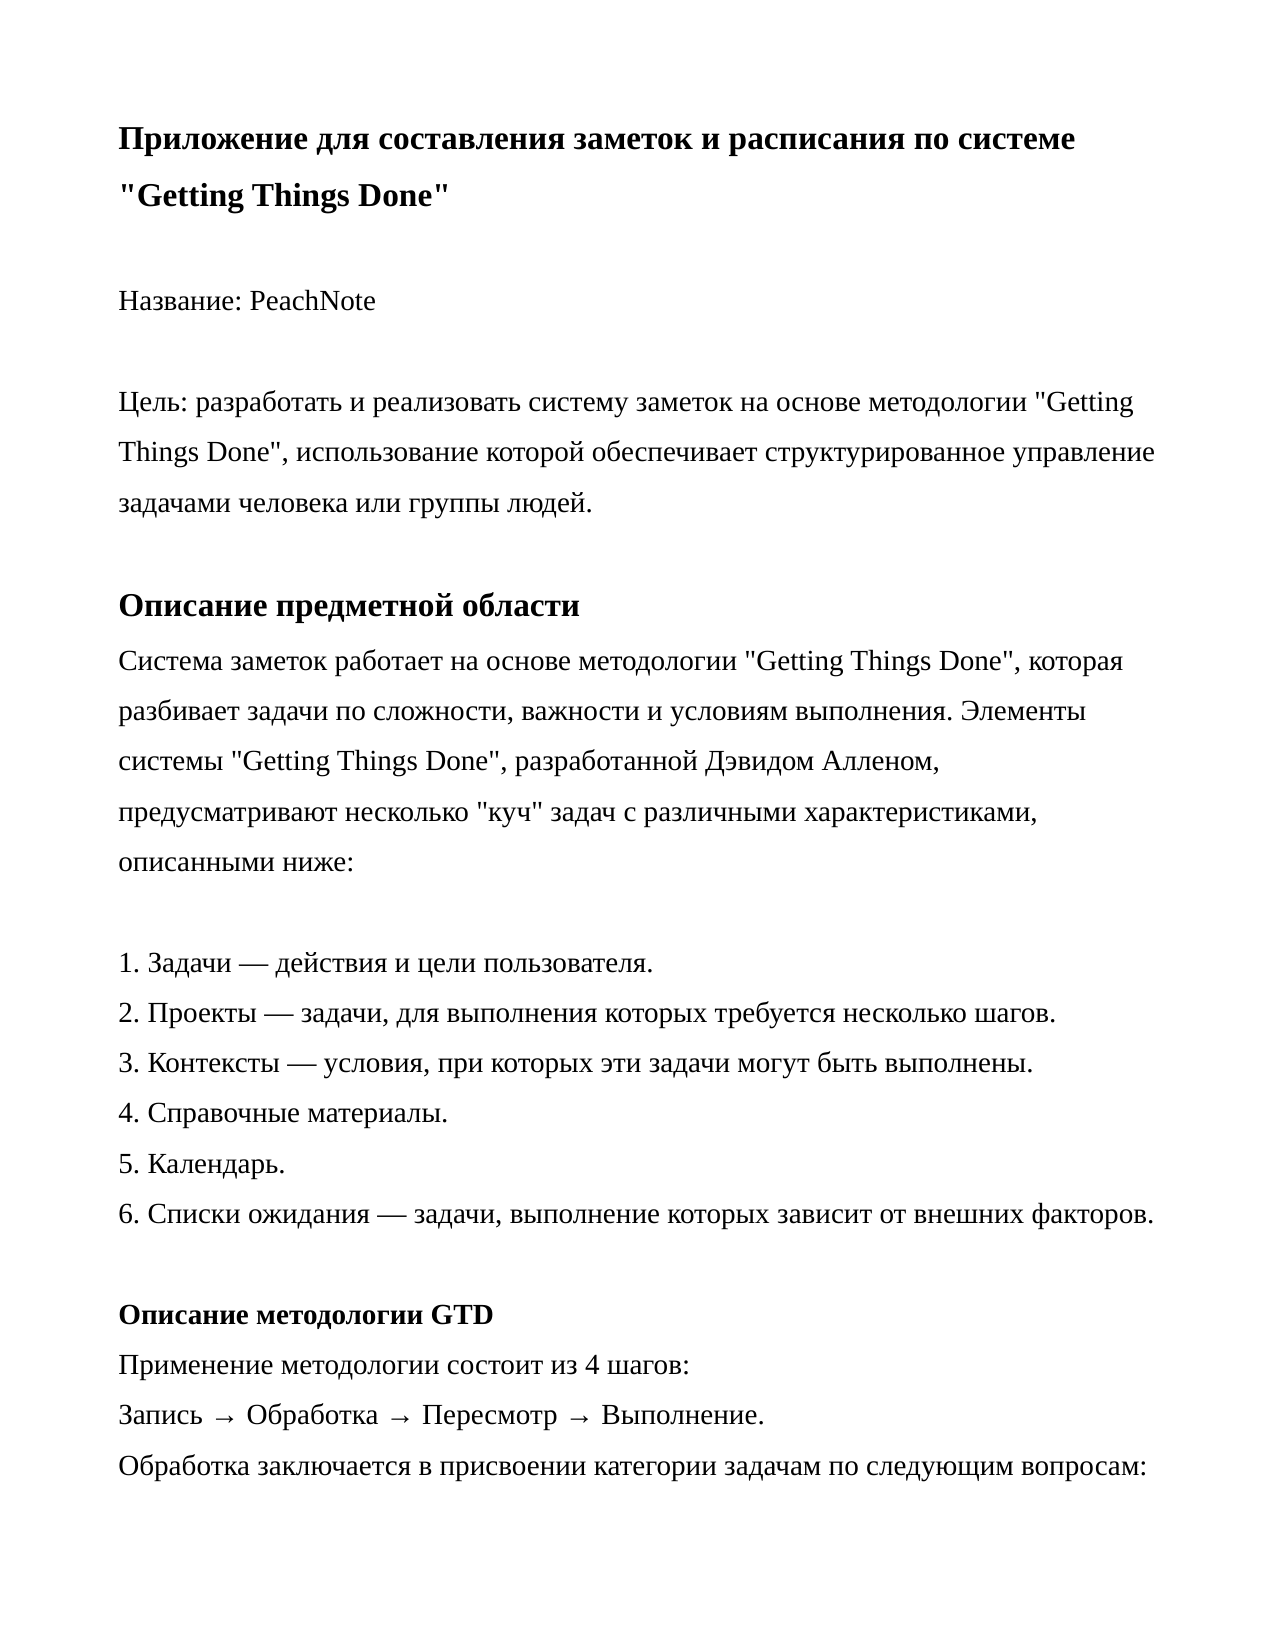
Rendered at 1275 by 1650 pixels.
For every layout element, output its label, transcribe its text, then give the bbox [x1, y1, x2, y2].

text 1. Задачи — действия и цели пользователя. [118, 945, 1157, 978]
text Описание предметной области [118, 585, 1157, 624]
text Описание методологии GTD [118, 1297, 1157, 1330]
text Цель: разработать и реализовать систему заметок на основе методологии "Getting Things Done", использование которой обеспечивает структурированное управление задачами человека или группы людей. [118, 384, 1157, 518]
text Приложение для составления заметок и расписания по системе "Getting Things Done" [118, 118, 1157, 214]
text Название: PeachNote [118, 283, 1157, 317]
text Применение методологии состоит из 4 шагов: [118, 1347, 1157, 1381]
text 5. Календарь. [118, 1146, 1157, 1179]
text Обработка заключается в присвоении категории задачам по следующим вопросам: [118, 1448, 1157, 1481]
text Запись → Обработка → Пересмотр → Выполнение. [118, 1397, 1157, 1431]
text Система заметок работает на основе методологии "Getting Things Done", которая разбивает задачи по сложности, важности и условиям выполнения. Элементы системы "Getting Things Done", разработанной Дэвидом Алленом, предусматривают несколько "куч" задач с различными характеристиками, описанными ниже: [118, 643, 1157, 878]
text 6. Списки ожидания — задачи, выполнение которых зависит от внешних факторов. [118, 1196, 1157, 1230]
text 3. Контексты — условия, при которых эти задачи могут быть выполнены. [118, 1045, 1157, 1079]
text 4. Справочные материалы. [118, 1096, 1157, 1129]
text 2. Проекты — задачи, для выполнения которых требуется несколько шагов. [118, 995, 1157, 1028]
